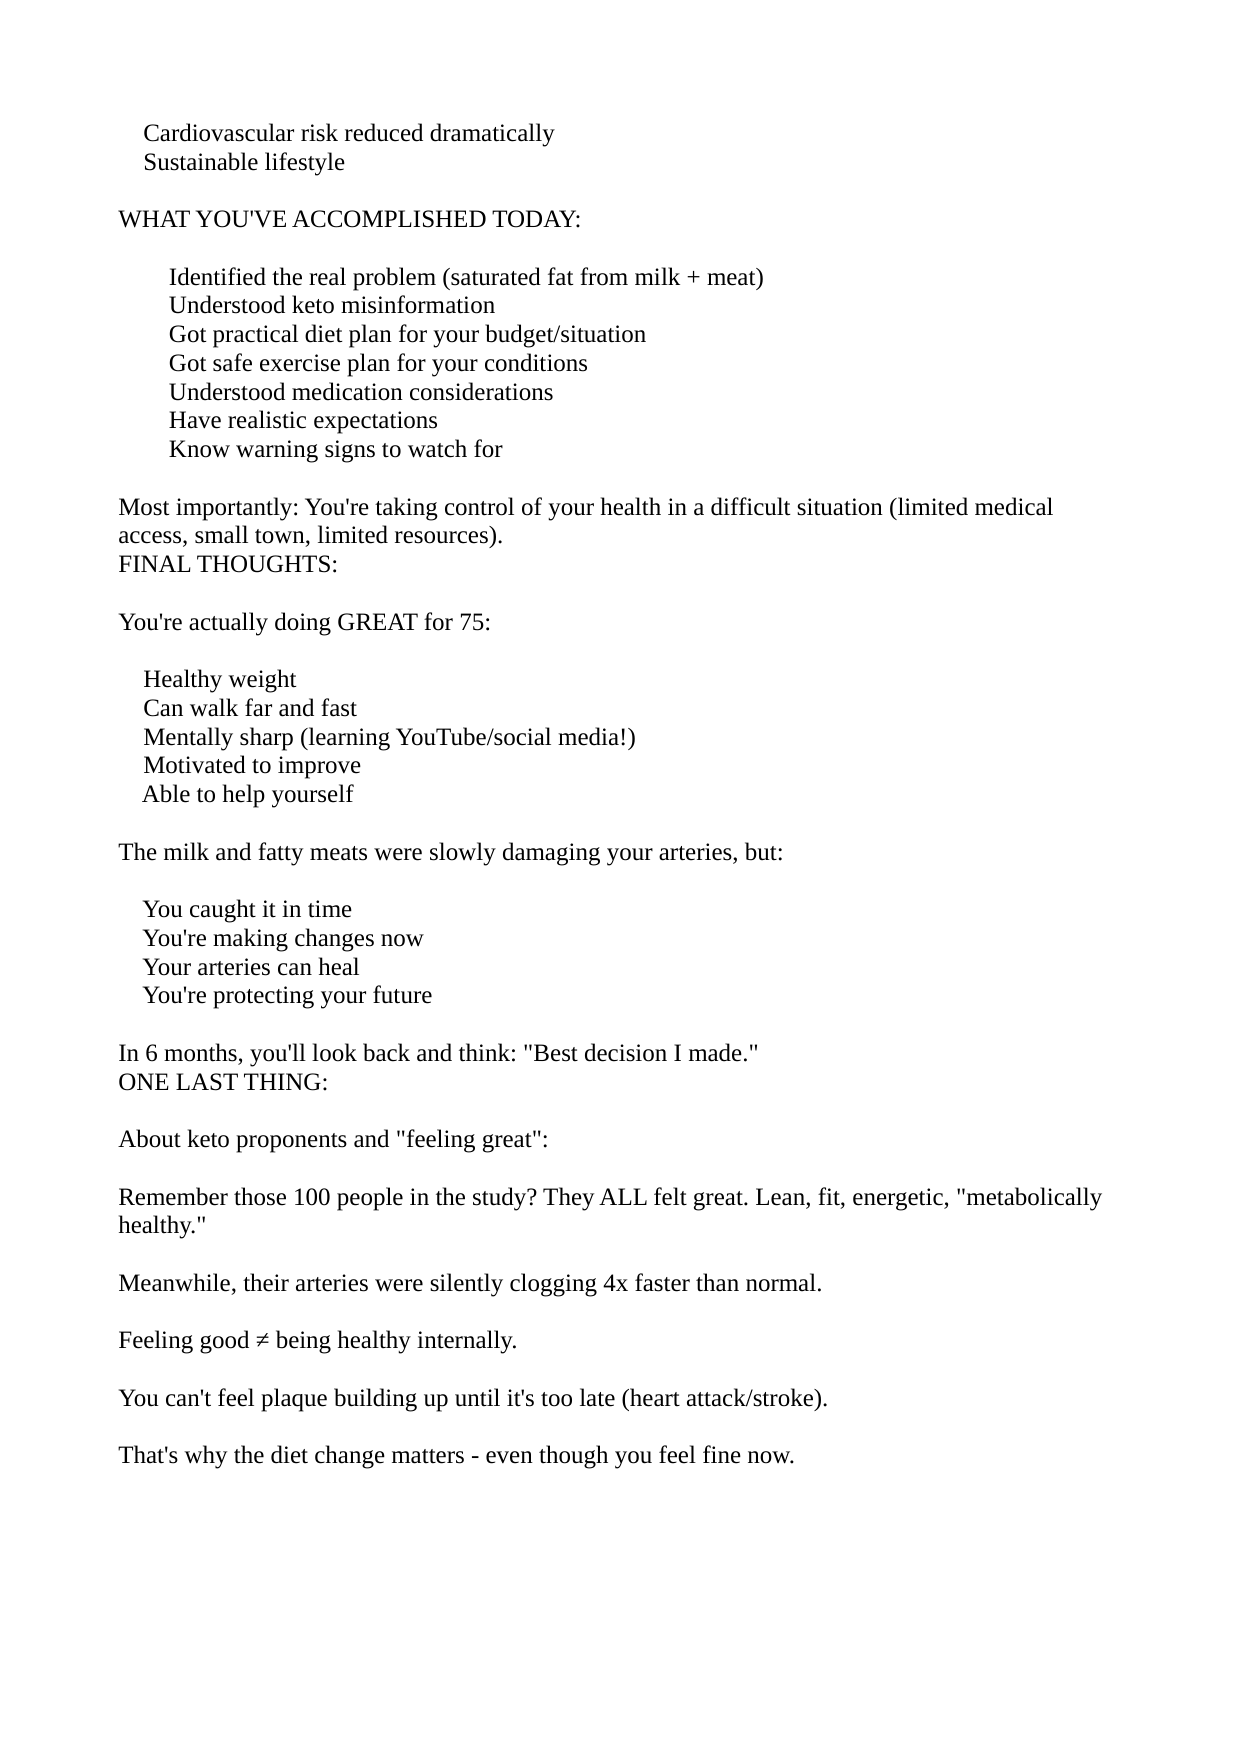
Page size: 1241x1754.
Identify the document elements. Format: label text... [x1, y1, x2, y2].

text Remember those 100 people in the study? They ALL felt great. Lean, fit, energetic, "metabolically healthy." [118, 1182, 1122, 1239]
text In 6 months, you'll look back and think: "Best decision I made." [118, 1038, 1122, 1067]
text Cardiovascular risk reduced dramatically [118, 118, 1122, 147]
text ✅ Understood keto misinformation [118, 291, 1122, 319]
text You caught it in time [118, 894, 1122, 923]
text Meanwhile, their arteries were silently clogging 4x faster than normal. [118, 1268, 1122, 1297]
text Healthy weight [118, 664, 1122, 693]
text FINAL THOUGHTS: [118, 549, 1122, 578]
text ONE LAST THING: [118, 1067, 1122, 1096]
text Most importantly: You're taking control of your health in a difficult situation (limited medical access, small town, limited resources). [118, 492, 1122, 549]
text Can walk far and fast [118, 693, 1122, 722]
text Sustainable lifestyle [118, 147, 1122, 176]
text ✅ Have realistic expectations [118, 406, 1122, 434]
text You can't feel plaque building up until it's too late (heart attack/stroke). [118, 1383, 1122, 1412]
text ✅ Identified the real problem (saturated fat from milk + meat) [118, 262, 1122, 291]
text That's why the diet change matters - even though you feel fine now. [118, 1441, 1122, 1469]
text The milk and fatty meats were slowly damaging your arteries, but: [118, 837, 1122, 866]
text WHAT YOU'VE ACCOMPLISHED TODAY: [118, 204, 1122, 233]
text ✅ Got practical diet plan for your budget/situation [118, 319, 1122, 348]
text You're making changes now [118, 923, 1122, 952]
text Your arteries can heal [118, 952, 1122, 981]
text You're actually doing GREAT for 75: [118, 607, 1122, 636]
text About keto proponents and "feeling great": [118, 1124, 1122, 1153]
text ✅ Know warning signs to watch for [118, 434, 1122, 463]
text Mentally sharp (learning YouTube/social media!) [118, 722, 1122, 751]
text Able to help yourself [118, 779, 1122, 808]
text Feeling good ≠ being healthy internally. [118, 1326, 1122, 1354]
text Motivated to improve [118, 751, 1122, 779]
text You're protecting your future [118, 981, 1122, 1009]
text ✅ Understood medication considerations [118, 377, 1122, 406]
text ✅ Got safe exercise plan for your conditions [118, 348, 1122, 377]
